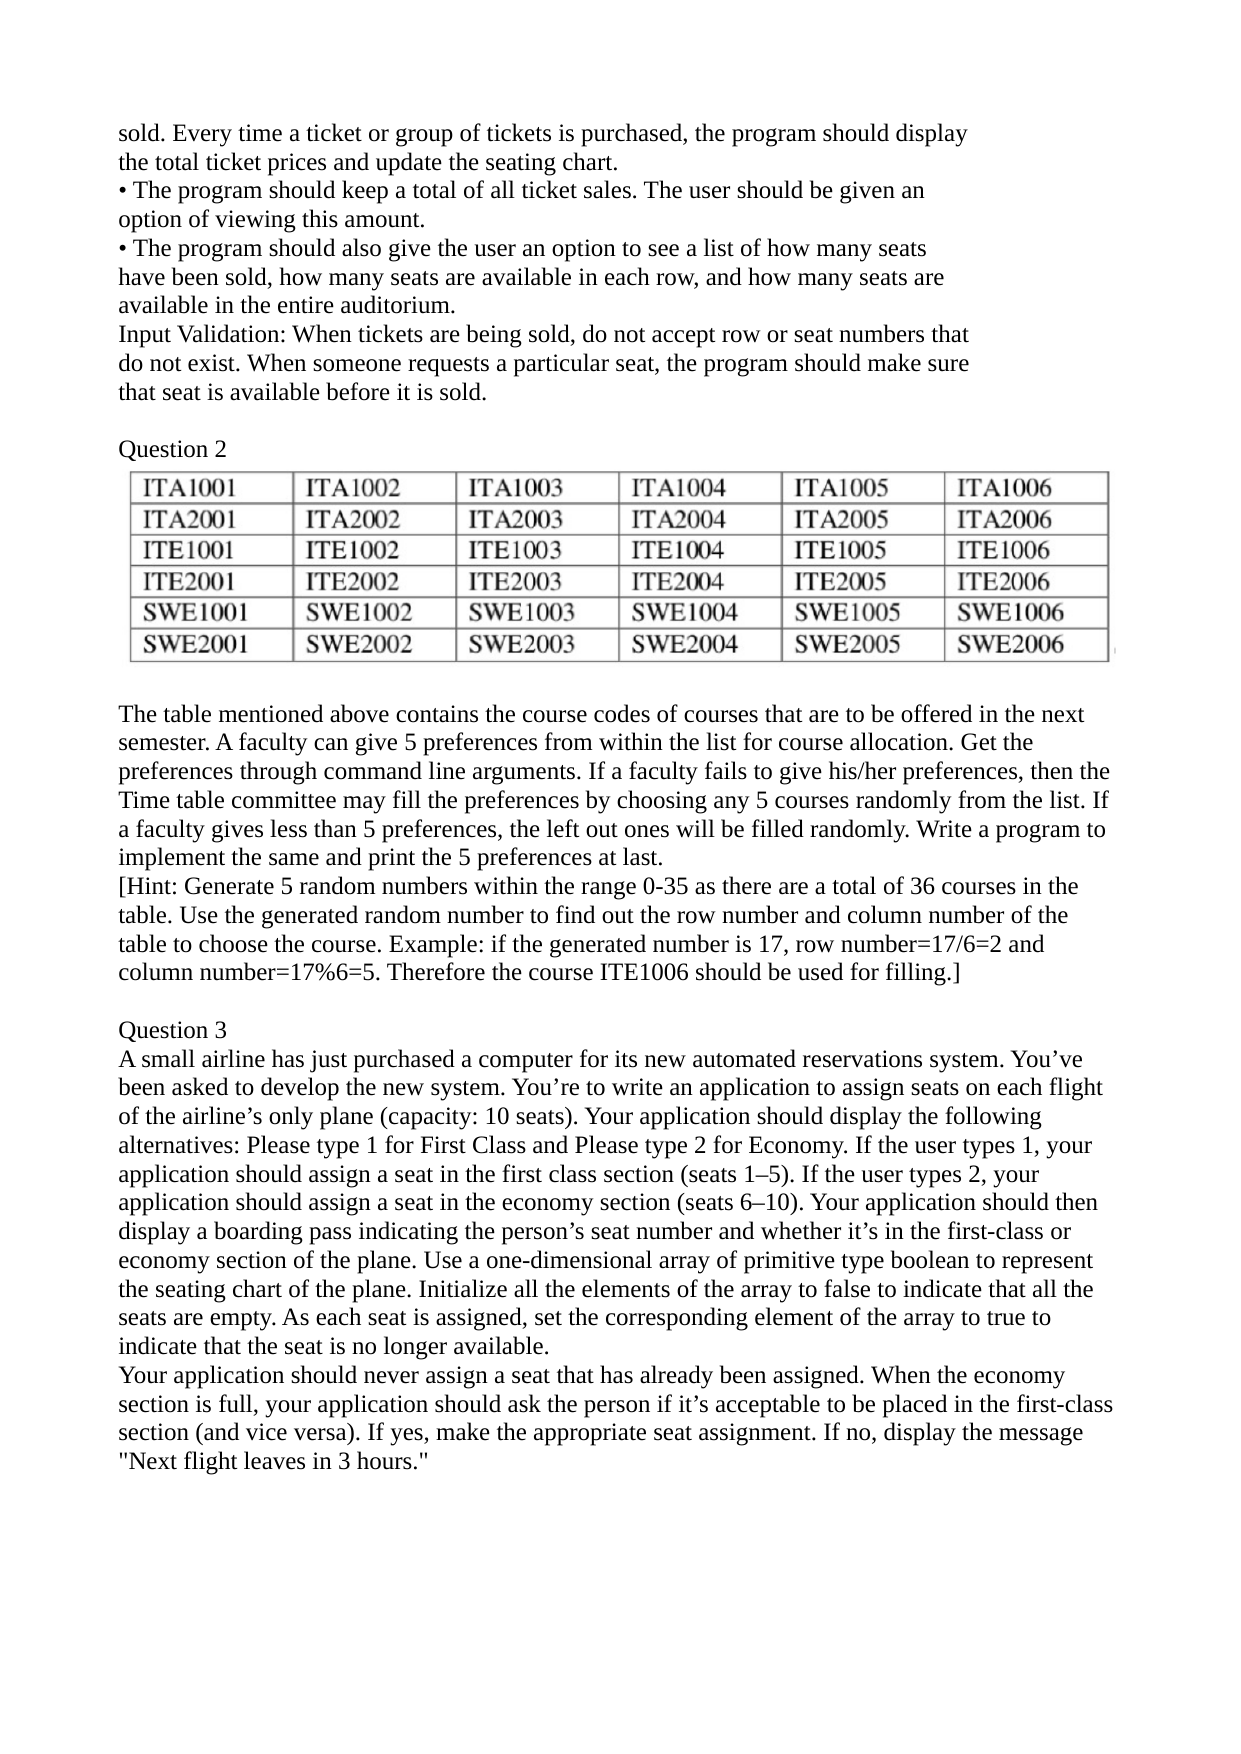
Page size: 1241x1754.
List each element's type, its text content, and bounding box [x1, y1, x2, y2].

text that seat is available before it is sold. [118, 377, 1122, 406]
text A small airline has just purchased a computer for its new automated reservations system. You’ve [118, 1044, 1122, 1072]
text available in the entire auditorium. [118, 291, 1122, 319]
picture [118, 463, 1123, 670]
text implement the same and print the 5 preferences at last. [118, 842, 1122, 871]
text table to choose the course. Example: if the generated number is 17, row number=17/6=2 and [118, 929, 1122, 957]
text sold. Every time a ticket or group of tickets is purchased, the program should display [118, 118, 1122, 147]
text alternatives: Please type 1 for First Class and Please type 2 for Economy. If the user types 1, your [118, 1130, 1122, 1159]
text column number=17%6=5. Therefore the course ITE1006 should be used for filling.] [118, 957, 1122, 986]
text • The program should also give the user an option to see a list of how many seats [118, 233, 1122, 262]
text have been sold, how many seats are available in each row, and how many seats are [118, 262, 1122, 291]
text economy section of the plane. Use a one-dimensional array of primitive type boolean to represent [118, 1245, 1122, 1274]
text option of viewing this amount. [118, 204, 1122, 233]
text Question 2 [118, 434, 1122, 463]
text Time table committee may fill the preferences by choosing any 5 courses randomly from the list. If a faculty gives less than 5 preferences, the left out ones will be filled randomly. Write a program to [118, 785, 1122, 842]
text do not exist. When someone requests a particular seat, the program should make sure [118, 348, 1122, 377]
text semester. A faculty can give 5 preferences from within the list for course allocation. Get the [118, 727, 1122, 756]
text The table mentioned above contains the course codes of courses that are to be offered in the next [118, 699, 1122, 727]
text table. Use the generated random number to find out the row number and column number of the [118, 900, 1122, 929]
text indicate that the seat is no longer available. [118, 1331, 1122, 1360]
text Question 3 [118, 1015, 1122, 1044]
text the total ticket prices and update the seating chart. [118, 147, 1122, 176]
text section is full, your application should ask the person if it’s acceptable to be placed in the first-class [118, 1389, 1122, 1417]
text Input Validation: When tickets are being sold, do not accept row or seat numbers that [118, 319, 1122, 348]
text [Hint: Generate 5 random numbers within the range 0-35 as there are a total of 36 courses in the [118, 871, 1122, 900]
text section (and vice versa). If yes, make the appropriate seat assignment. If no, display the message [118, 1417, 1122, 1446]
text preferences through command line arguments. If a faculty fails to give his/her preferences, then the [118, 756, 1122, 785]
text seats are empty. As each seat is assigned, set the corresponding element of the array to true to [118, 1302, 1122, 1331]
text been asked to develop the new system. You’re to write an application to assign seats on each flight [118, 1072, 1122, 1101]
text • The program should keep a total of all ticket sales. The user should be given an [118, 176, 1122, 204]
text of the airline’s only plane (capacity: 10 seats). Your application should display the following [118, 1101, 1122, 1130]
text Your application should never assign a seat that has already been assigned. When the economy [118, 1360, 1122, 1389]
text "Next flight leaves in 3 hours." [118, 1446, 1122, 1475]
text application should assign a seat in the economy section (seats 6–10). Your application should then [118, 1187, 1122, 1216]
text application should assign a seat in the first class section (seats 1–5). If the user types 2, your [118, 1159, 1122, 1187]
text the seating chart of the plane. Initialize all the elements of the array to false to indicate that all the [118, 1274, 1122, 1302]
text display a boarding pass indicating the person’s seat number and whether it’s in the first-class or [118, 1216, 1122, 1245]
